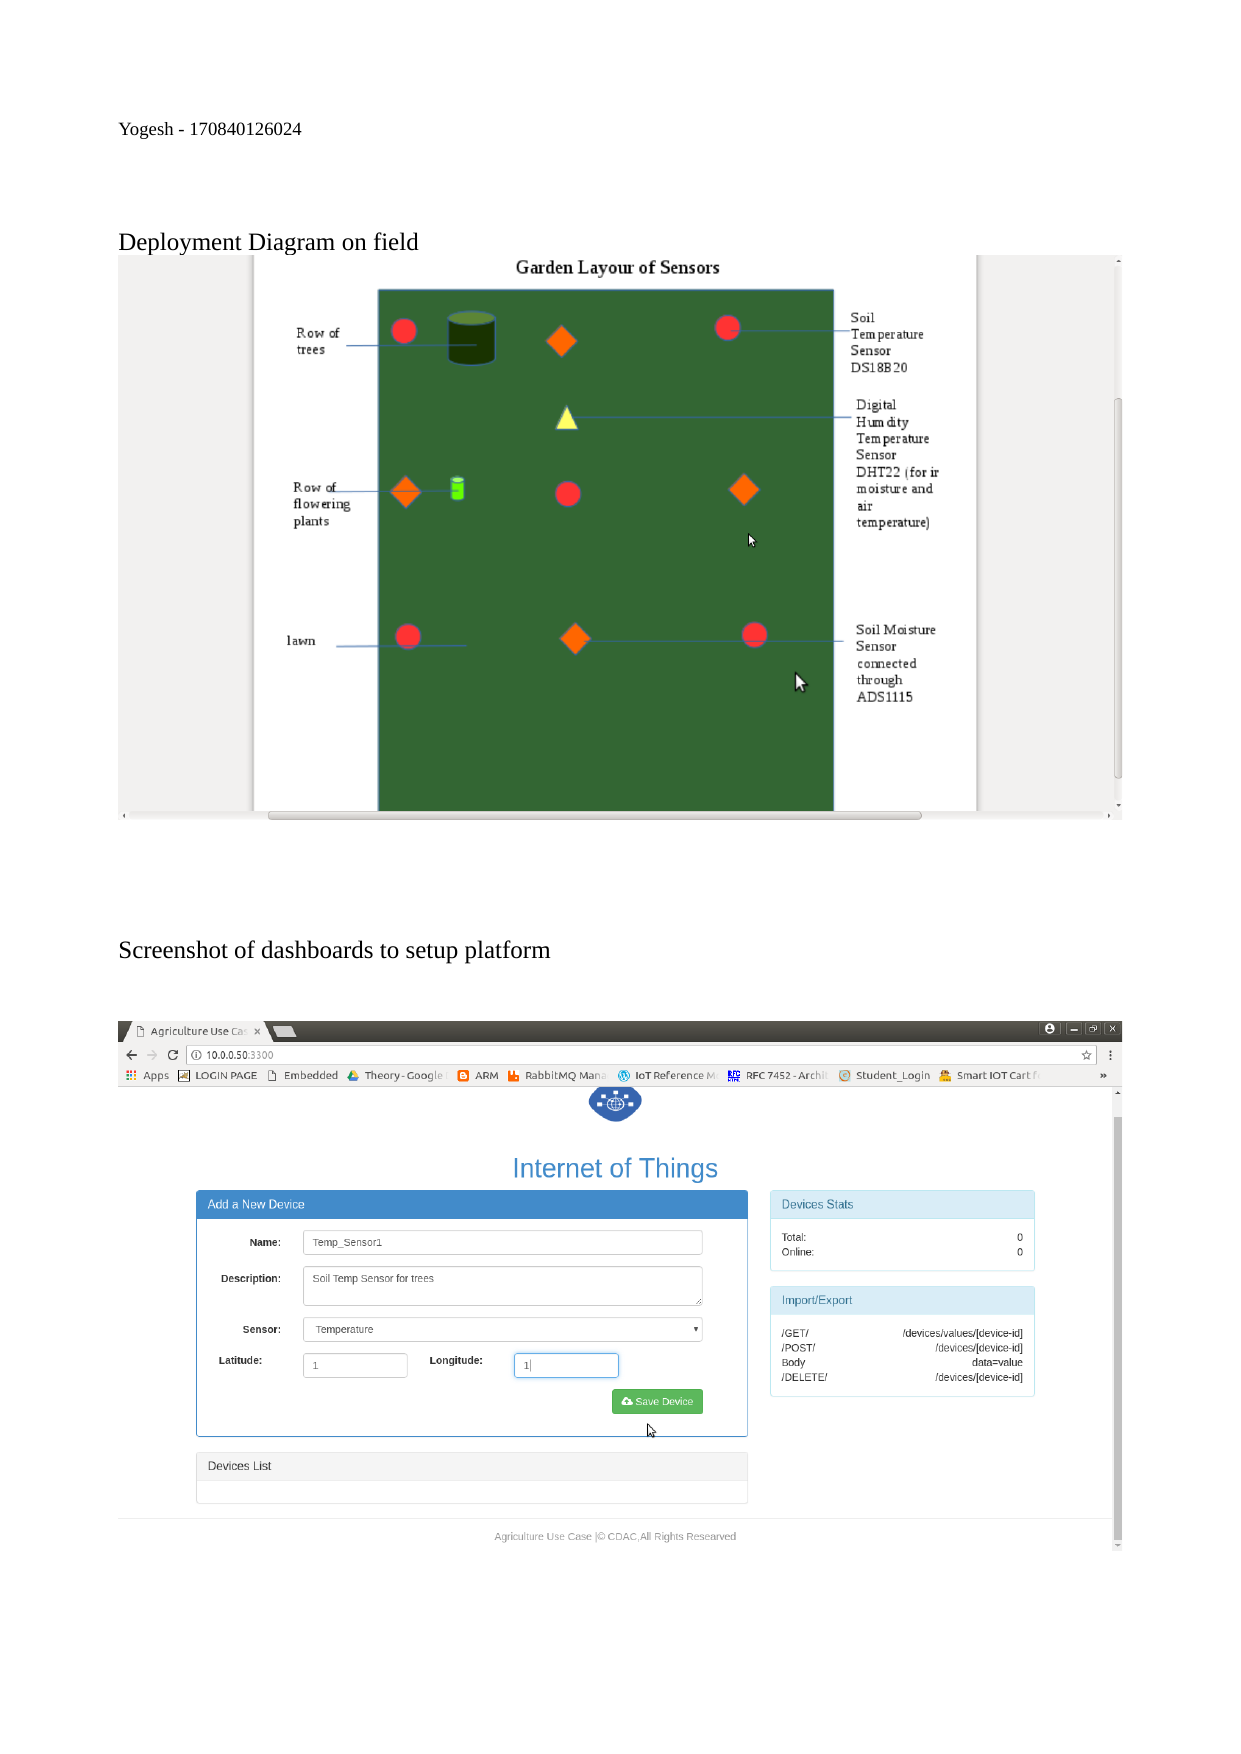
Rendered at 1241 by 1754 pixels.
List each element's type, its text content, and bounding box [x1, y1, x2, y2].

text Screenshot of dashboards to setup platform [118, 935, 1122, 963]
text Deployment Diagram on field [118, 227, 1122, 255]
picture [118, 255, 1123, 820]
picture [118, 1021, 1123, 1551]
